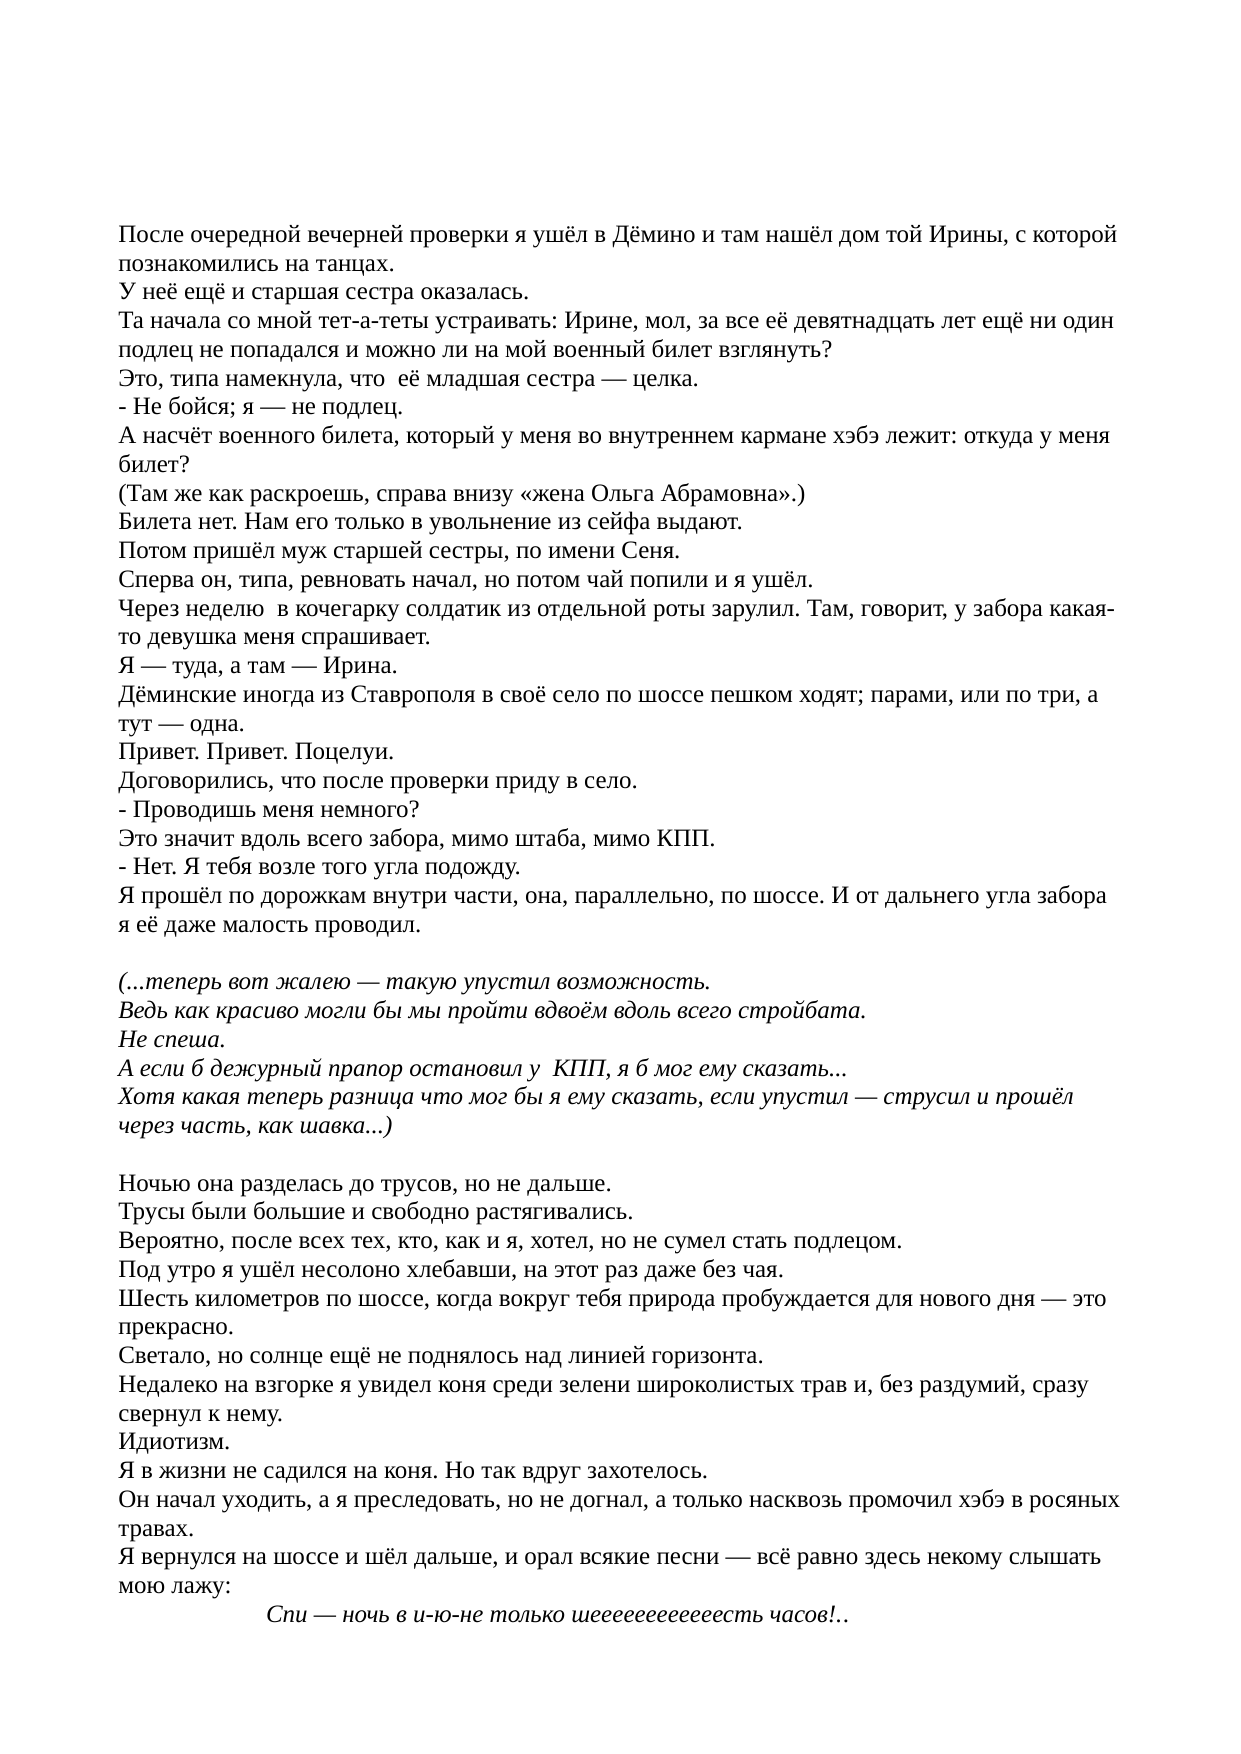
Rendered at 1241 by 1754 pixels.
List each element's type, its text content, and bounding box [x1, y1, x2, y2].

text А если б дежурный прапор остановил у КПП, я б мог ему сказать... [118, 1053, 1122, 1081]
text (Там же как раскроешь, справа внизу «жена Ольга Абрамовна».) [118, 478, 1122, 506]
text Светало, но солнце ещё не поднялось над линией горизонта. [118, 1340, 1122, 1369]
text Хотя какая теперь разница что мог бы я ему сказать, если упустил — струсил и прошёл через часть, как шавка...) [118, 1081, 1122, 1139]
text Спи — ночь в и-ю-не только шеееееееееееесть часов!.. [118, 1599, 1122, 1628]
text Я прошёл по дорожкам внутри части, она, параллельно, по шоссе. И от дальнего угла забора я её даже малость проводил. [118, 880, 1122, 938]
text Не спеша. [118, 1024, 1122, 1053]
text - Нет. Я тебя возле того угла подожду. [118, 851, 1122, 880]
text Договорились, что после проверки приду в село. [118, 765, 1122, 794]
text Я вернулся на шоссе и шёл дальше, и орал всякие песни — всё равно здесь некому слышать мою лажу: [118, 1541, 1122, 1599]
text Через неделю в кочегарку солдатик из отдельной роты зарулил. Там, говорит, у забора какая-то девушка меня спрашивает. [118, 593, 1122, 650]
text Привет. Привет. Поцелуи. [118, 736, 1122, 765]
text Потом пришёл муж старшей сестры, по имени Сеня. [118, 535, 1122, 564]
text Та начала со мной тет-а-теты устраивать: Ирине, мол, за все её девятнадцать лет ещё ни один подлец не попадался и можно ли на мой военный билет взглянуть? [118, 305, 1122, 363]
text Дёминские иногда из Ставрополя в своё село по шоссе пешком ходят; парами, или по три, а тут — одна. [118, 679, 1122, 736]
text Я — туда, а там — Ирина. [118, 650, 1122, 679]
text Идиотизм. [118, 1426, 1122, 1455]
text После очередной вечерней проверки я ушёл в Дёмино и там нашёл дом той Ирины, с которой познакомились на танцах. [118, 219, 1122, 276]
text - Не бойся; я — не подлец. [118, 391, 1122, 420]
text Билета нет. Нам его только в увольнение из сейфа выдают. [118, 506, 1122, 535]
text Он начал уходить, а я преследовать, но не догнал, а только насквозь промочил хэбэ в росяных травах. [118, 1484, 1122, 1541]
text У неё ещё и старшая сестра оказалась. [118, 276, 1122, 305]
text Ночью она разделась до трусов, но не дальше. [118, 1168, 1122, 1196]
text Трусы были большие и свободно растягивались. [118, 1196, 1122, 1225]
text Это значит вдоль всего забора, мимо штаба, мимо КПП. [118, 823, 1122, 851]
text Шесть километров по шоссе, когда вокруг тебя природа пробуждается для нового дня — это прекрасно. [118, 1283, 1122, 1340]
text Я в жизни не садился на коня. Но так вдруг захотелось. [118, 1455, 1122, 1484]
text Под утро я ушёл несолоно хлебавши, на этот раз даже без чая. [118, 1254, 1122, 1283]
text Сперва он, типа, ревновать начал, но потом чай попили и я ушёл. [118, 564, 1122, 593]
text Недалеко на взгорке я увидел коня среди зелени широколистых трав и, без раздумий, сразу свернул к нему. [118, 1369, 1122, 1426]
text (...теперь вот жалею — такую упустил возможность. [118, 966, 1122, 995]
text Ведь как красиво могли бы мы пройти вдвоём вдоль всего стройбата. [118, 995, 1122, 1024]
text Вероятно, после всех тех, кто, как и я, хотел, но не сумел стать подлецом. [118, 1225, 1122, 1254]
text Это, типа намекнула, что её младшая сестра — целка. [118, 363, 1122, 391]
text - Проводишь меня немного? [118, 794, 1122, 823]
text А насчёт военного билета, который у меня во внутреннем кармане хэбэ лежит: откуда у меня билет? [118, 420, 1122, 478]
